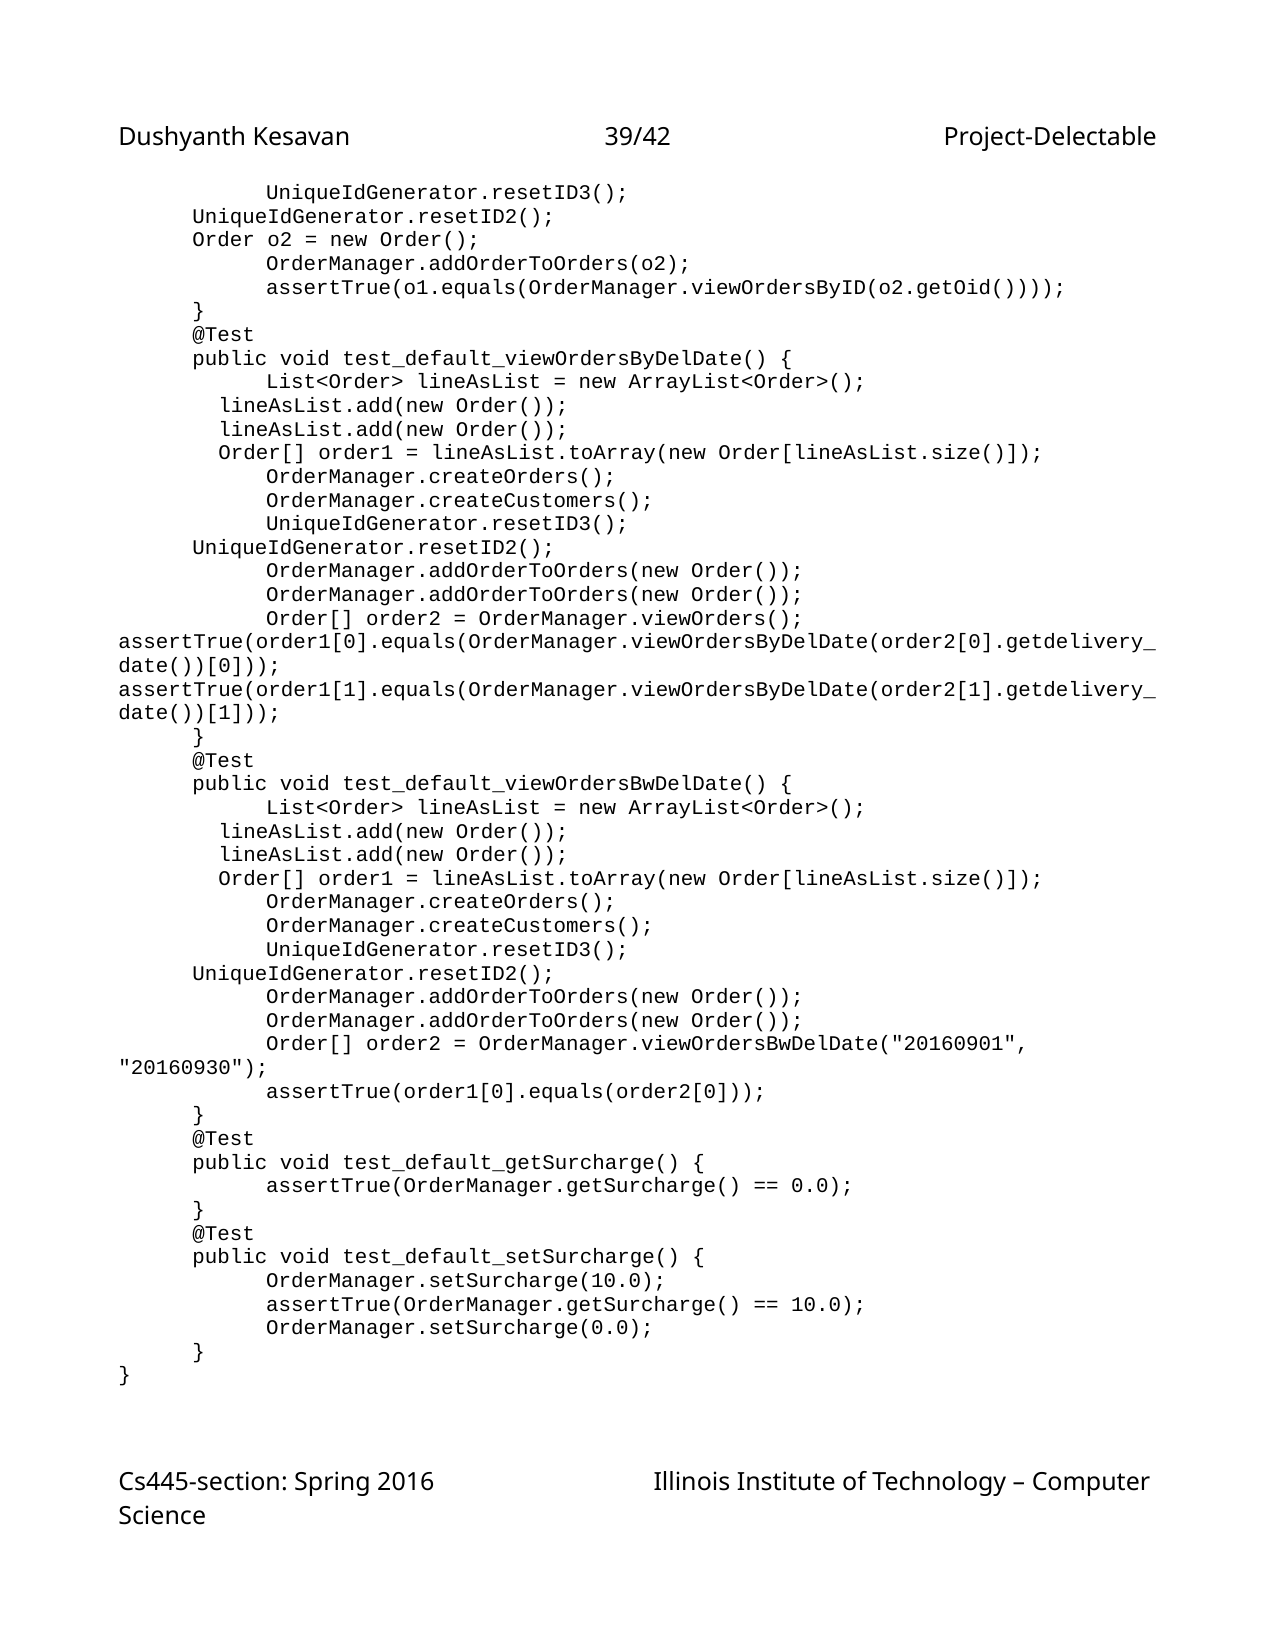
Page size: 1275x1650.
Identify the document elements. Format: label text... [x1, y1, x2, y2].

text UniqueIdGenerator.resetID2(); [118, 537, 1157, 561]
text OrderManager.addOrderToOrders(new Order()); [118, 584, 1157, 608]
text } [118, 726, 1157, 750]
text public void test_default_viewOrdersBwDelDate() { [118, 773, 1157, 797]
text OrderManager.addOrderToOrders(new Order()); [118, 1010, 1157, 1033]
text @Test [118, 324, 1157, 348]
text } [118, 1199, 1157, 1223]
text Order[] order1 = lineAsList.toArray(new Order[lineAsList.size()]); [118, 442, 1157, 466]
text } [118, 1364, 1157, 1388]
text OrderManager.setSurcharge(10.0); [118, 1270, 1157, 1293]
text assertTrue(order1[0].equals(order2[0])); [118, 1081, 1157, 1104]
text UniqueIdGenerator.resetID2(); [118, 206, 1157, 229]
text assertTrue(o1.equals(OrderManager.viewOrdersByID(o2.getOid()))); [118, 277, 1157, 300]
text UniqueIdGenerator.resetID3(); [118, 939, 1157, 962]
text OrderManager.createOrders(); [118, 466, 1157, 489]
text OrderManager.createOrders(); [118, 892, 1157, 915]
text lineAsList.add(new Order()); [118, 844, 1157, 868]
text assertTrue(OrderManager.getSurcharge() == 0.0); [118, 1175, 1157, 1199]
text @Test [118, 1223, 1157, 1246]
text assertTrue(order1[0].equals(OrderManager.viewOrdersByDelDate(order2[0].getdelivery_date())[0])); [118, 631, 1157, 679]
text lineAsList.add(new Order()); [118, 395, 1157, 419]
text assertTrue(OrderManager.getSurcharge() == 10.0); [118, 1293, 1157, 1317]
text public void test_default_viewOrdersByDelDate() { [118, 348, 1157, 371]
text List<Order> lineAsList = new ArrayList<Order>(); [118, 371, 1157, 395]
text Order o2 = new Order(); [118, 229, 1157, 253]
text assertTrue(order1[1].equals(OrderManager.viewOrdersByDelDate(order2[1].getdelivery_date())[1])); [118, 679, 1157, 726]
text UniqueIdGenerator.resetID2(); [118, 962, 1157, 986]
text OrderManager.addOrderToOrders(new Order()); [118, 561, 1157, 584]
text } [118, 300, 1157, 324]
text List<Order> lineAsList = new ArrayList<Order>(); [118, 797, 1157, 821]
text @Test [118, 750, 1157, 773]
text OrderManager.addOrderToOrders(o2); [118, 253, 1157, 277]
text } [118, 1341, 1157, 1364]
text } [118, 1104, 1157, 1128]
text OrderManager.setSurcharge(0.0); [118, 1317, 1157, 1341]
text lineAsList.add(new Order()); [118, 821, 1157, 844]
text UniqueIdGenerator.resetID3(); [118, 182, 1157, 206]
text OrderManager.addOrderToOrders(new Order()); [118, 986, 1157, 1010]
text public void test_default_getSurcharge() { [118, 1152, 1157, 1175]
text lineAsList.add(new Order()); [118, 419, 1157, 442]
text Order[] order2 = OrderManager.viewOrdersBwDelDate("20160901", "20160930"); [118, 1033, 1157, 1081]
text public void test_default_setSurcharge() { [118, 1246, 1157, 1270]
text Order[] order1 = lineAsList.toArray(new Order[lineAsList.size()]); [118, 868, 1157, 892]
text @Test [118, 1128, 1157, 1152]
text OrderManager.createCustomers(); [118, 489, 1157, 513]
text Order[] order2 = OrderManager.viewOrders(); [118, 608, 1157, 631]
text UniqueIdGenerator.resetID3(); [118, 513, 1157, 537]
text OrderManager.createCustomers(); [118, 915, 1157, 939]
